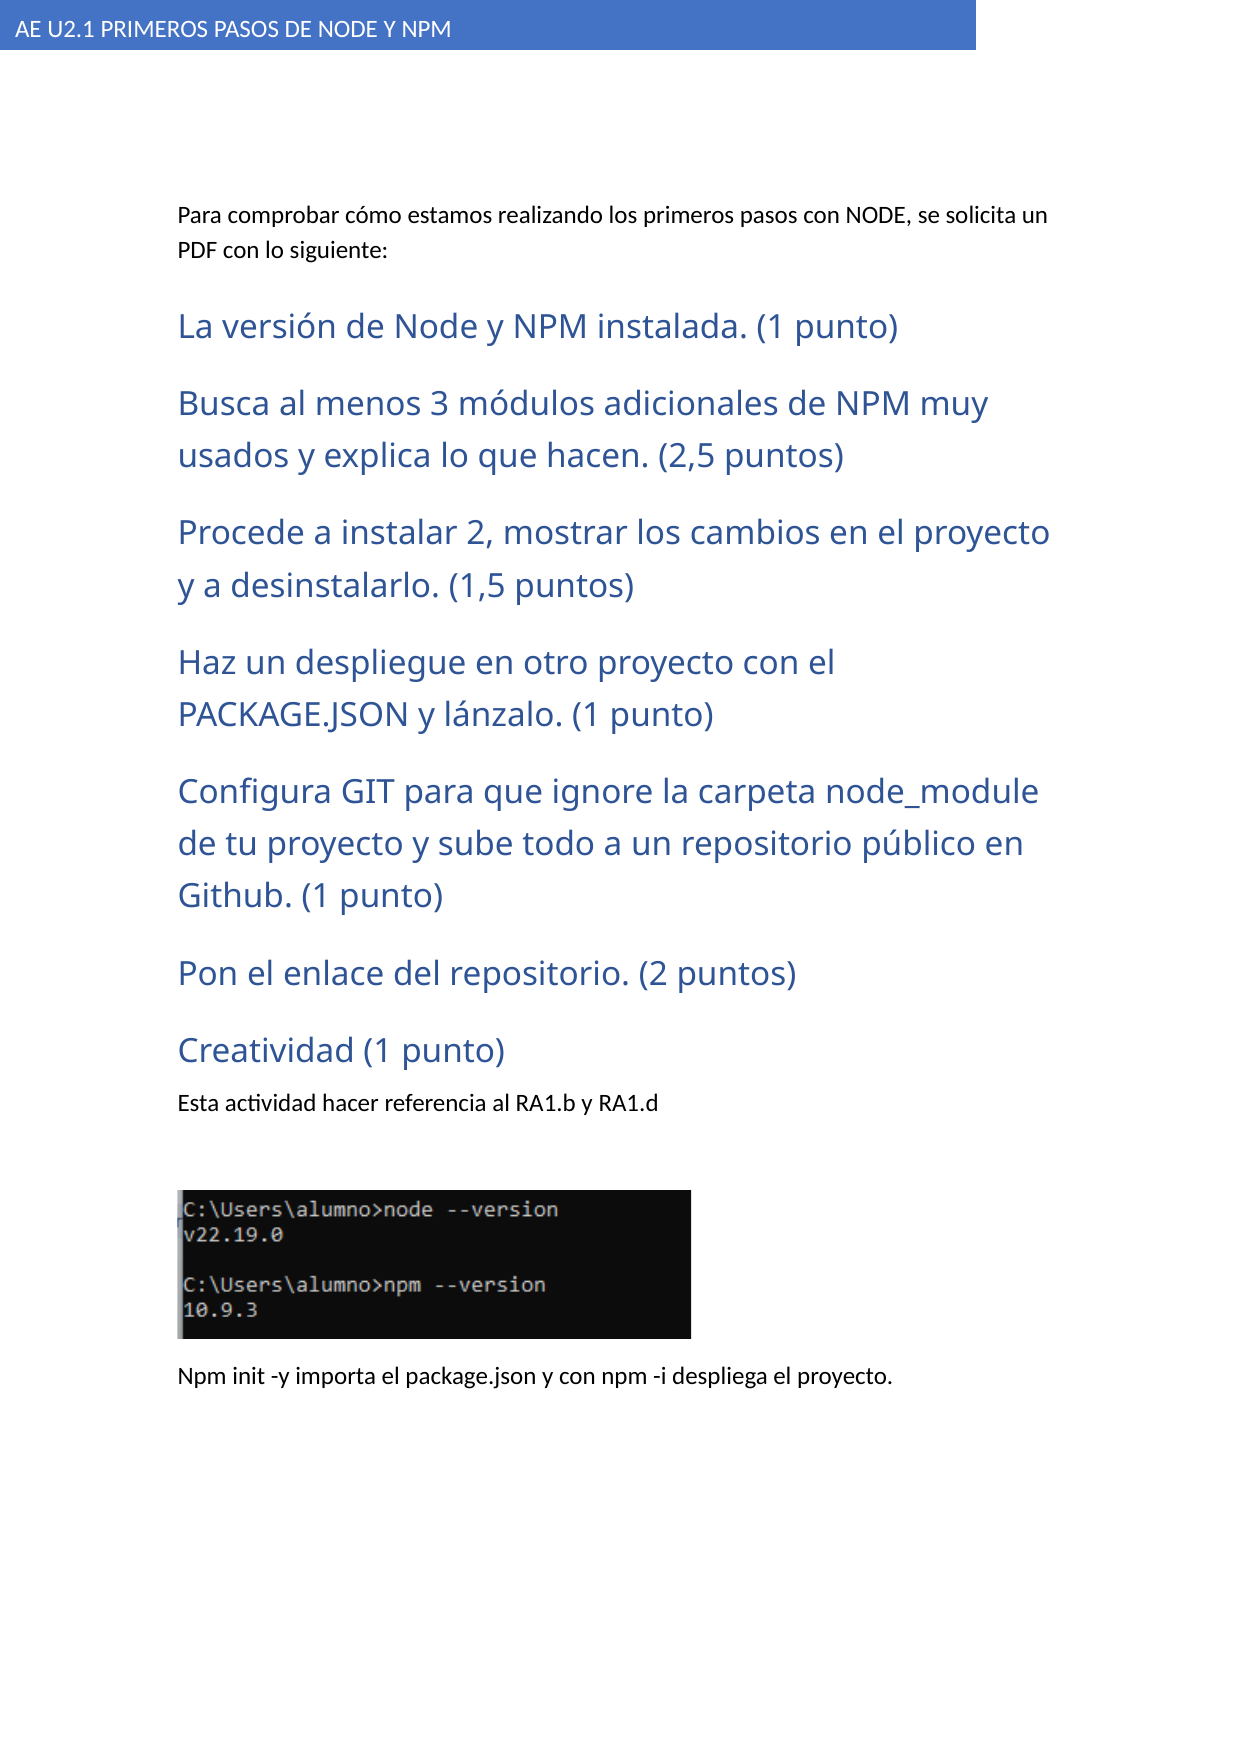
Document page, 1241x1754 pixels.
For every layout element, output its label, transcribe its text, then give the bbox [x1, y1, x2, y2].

text Npm init -y importa el package.json y con npm -i despliega el proyecto. [177, 1360, 1063, 1391]
text Esta actividad hacer referencia al RA1.b y RA1.d [177, 1087, 1063, 1118]
subtitle Creatividad (1 punto) [177, 1027, 1063, 1072]
subtitle Pon el enlace del repositorio. (2 puntos) [177, 949, 1063, 995]
subtitle Configura GIT para que ignore la carpeta node_module de tu proyecto y sube todo a un repositorio público en Github. (1 punto) [177, 768, 1063, 918]
text Para comprobar cómo estamos realizando los primeros pasos con NODE, se solicita un PDF con lo siguiente: [177, 199, 1063, 265]
subtitle Haz un despliegue en otro proyecto con el PACKAGE.JSON y lánzalo. (1 punto) [177, 638, 1063, 736]
subtitle La versión de Node y NPM instalada. (1 punto) [177, 303, 1063, 348]
subtitle Busca al menos 3 módulos adicionales de NPM muy usados y explica lo que hacen. (2,5 puntos) [177, 380, 1063, 477]
subtitle Procede a instalar 2, mostrar los cambios en el proyecto y a desinstalarlo. (1,5 puntos) [177, 509, 1063, 607]
